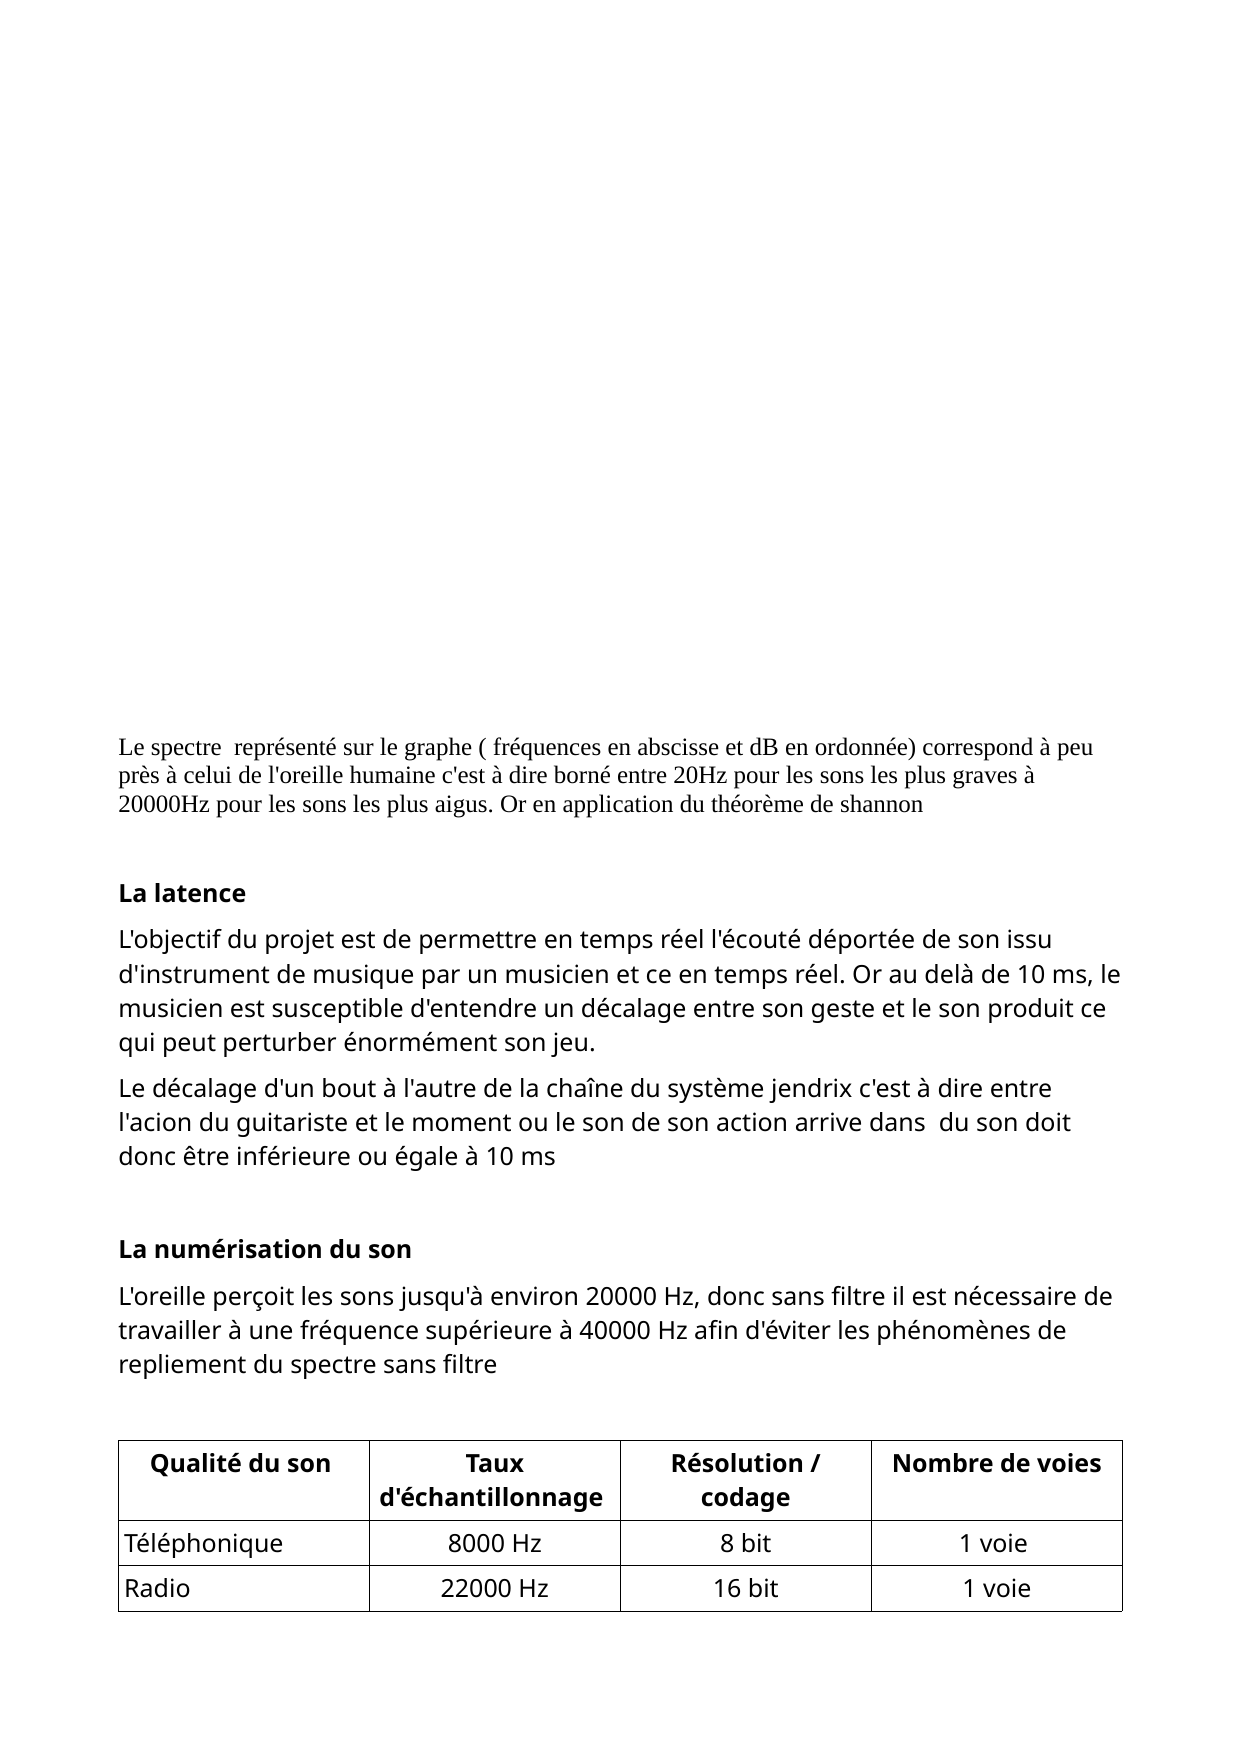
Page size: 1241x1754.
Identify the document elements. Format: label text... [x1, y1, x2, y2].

table_cell 16 bit [621, 1566, 871, 1611]
table_cell Téléphonique [119, 1521, 369, 1565]
table_header Résolution / codage [621, 1441, 871, 1520]
text L'oreille perçoit les sons jusqu'à environ 20000 Hz, donc sans filtre il est nécessaire de travailler à une fréquence supérieure à 40000 Hz afin d'éviter les phénomènes de repliement du spectre sans filtre [118, 1279, 1122, 1381]
text Le décalage d'un bout à l'autre de la chaîne du système jendrix c'est à dire entre l'acion du guitariste et le moment ou le son de son action arrive dans du son doit donc être inférieure ou égale à 10 ms [118, 1071, 1122, 1173]
text Le spectre représenté sur le graphe ( fréquences en abscisse et dB en ordonnée) correspond à peu près à celui de l'oreille humaine c'est à dire borné entre 20Hz pour les sons les plus graves à 20000Hz pour les sons les plus aigus. Or en application du théorème de shannon [118, 732, 1122, 818]
text La numérisation du son [118, 1232, 1122, 1266]
text La latence [118, 876, 1122, 910]
table_header Qualité du son [119, 1441, 369, 1520]
table_header Nombre de voies [872, 1441, 1122, 1520]
text L'objectif du projet est de permettre en temps réel l'écouté déportée de son issu d'instrument de musique par un musicien et ce en temps réel. Or au delà de 10 ms, le musicien est susceptible d'entendre un décalage entre son geste et le son produit ce qui peut perturber énormément son jeu. [118, 922, 1122, 1058]
table_cell 8 bit [621, 1521, 871, 1565]
table_header Taux d'échantillonnage [370, 1441, 620, 1520]
table_cell 1 voie [872, 1566, 1122, 1611]
table_cell 8000 Hz [370, 1521, 620, 1565]
table_cell Radio [119, 1566, 369, 1611]
table_cell 1 voie [872, 1521, 1122, 1565]
table_cell 22000 Hz [370, 1566, 620, 1611]
